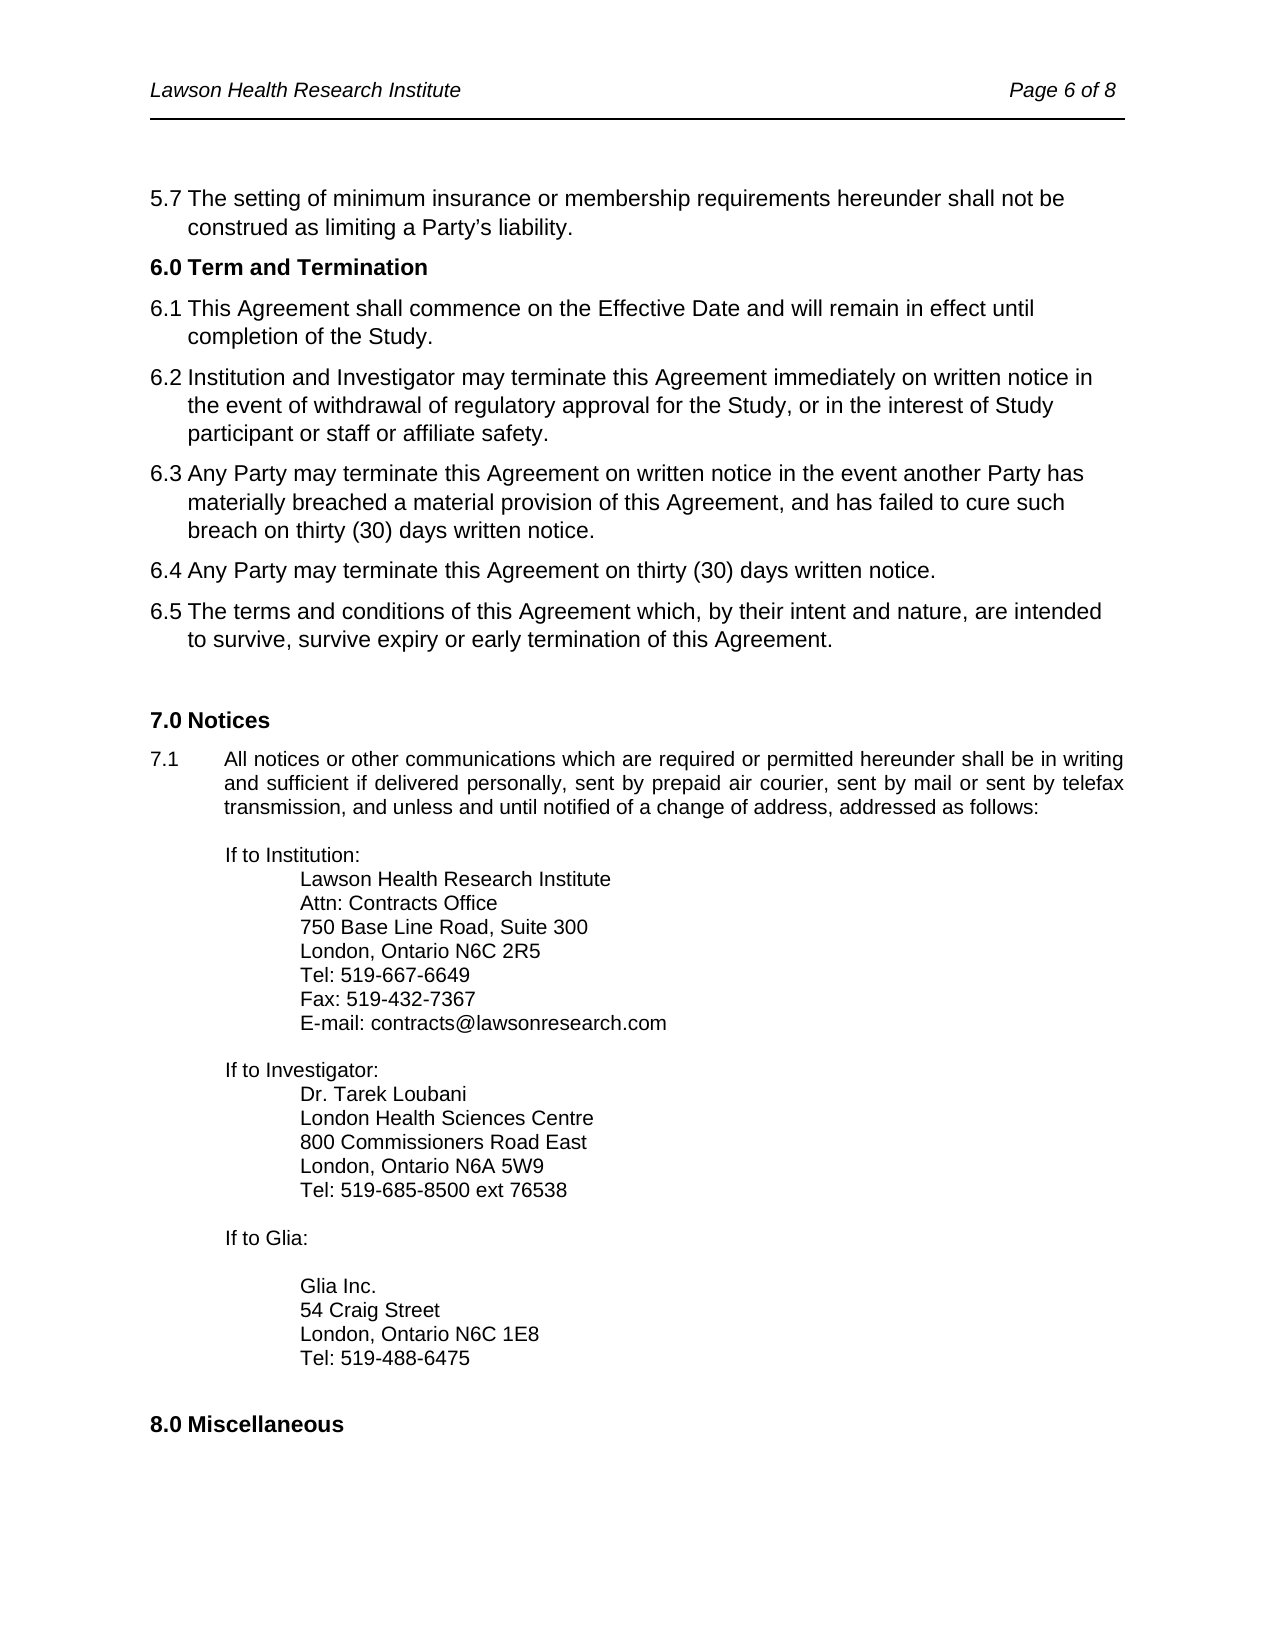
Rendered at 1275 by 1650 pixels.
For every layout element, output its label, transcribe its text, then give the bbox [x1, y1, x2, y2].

text 750 Base Line Road, Suite 300 [150, 914, 1125, 938]
text Glia Inc. [225, 1274, 1125, 1298]
text Attn: Contracts Office [150, 891, 1125, 914]
text E-mail: contracts@lawsonresearch.com [150, 1010, 1125, 1034]
text 8.0 Miscellaneous [150, 1410, 1125, 1438]
text 6.4 Any Party may terminate this Agreement on thirty (30) days written notice. [150, 556, 1125, 584]
text Fax: 519-432-7367 [150, 986, 1125, 1010]
text 7.0 Notices [150, 706, 1125, 734]
text 800 Commissioners Road East [150, 1130, 1125, 1154]
text Tel: 519-667-6649 [150, 962, 1125, 986]
text 54 Craig Street [300, 1298, 1125, 1322]
text Tel: 519-685-8500 ext 76538 [150, 1178, 1125, 1202]
text 7.1 All notices or other communications which are required or permitted hereunder shall be in writing and sufficient if delivered personally, sent by prepaid air courier, sent by mail or sent by telefax transmission, and unless and until notified of a change of address, addressed as follows: [150, 747, 1125, 819]
text If to Glia: [150, 1226, 1125, 1250]
text London, Ontario N6C 2R5 [150, 938, 1125, 962]
text If to Institution: [225, 843, 1125, 867]
text If to Investigator: [150, 1058, 1125, 1082]
text Lawson Health Research Institute [225, 867, 1125, 891]
text 6.2 Institution and Investigator may terminate this Agreement immediately on written notice in the event of withdrawal of regulatory approval for the Study, or in the interest of Study participant or staff or affiliate safety. [150, 362, 1125, 447]
text 6.1 This Agreement shall commence on the Effective Date and will remain in effect until completion of the Study. [150, 294, 1125, 350]
text London, Ontario N6A 5W9 [150, 1154, 1125, 1178]
text 5.7 The setting of minimum insurance or membership requirements hereunder shall not be construed as limiting a Party’s liability. [150, 184, 1125, 241]
text 6.0 Term and Termination [150, 253, 1125, 281]
text Tel: 519-488-6475 [300, 1346, 1125, 1370]
text 6.3 Any Party may terminate this Agreement on written notice in the event another Party has materially breached a material provision of this Agreement, and has failed to cure such breach on thirty (30) days written notice. [150, 459, 1125, 544]
text Dr. Tarek Loubani [150, 1082, 1125, 1106]
text 6.5 The terms and conditions of this Agreement which, by their intent and nature, are intended to survive, survive expiry or early termination of this Agreement. [150, 597, 1125, 653]
text London, Ontario N6C 1E8 [300, 1322, 1125, 1346]
text London Health Sciences Centre [150, 1106, 1125, 1130]
